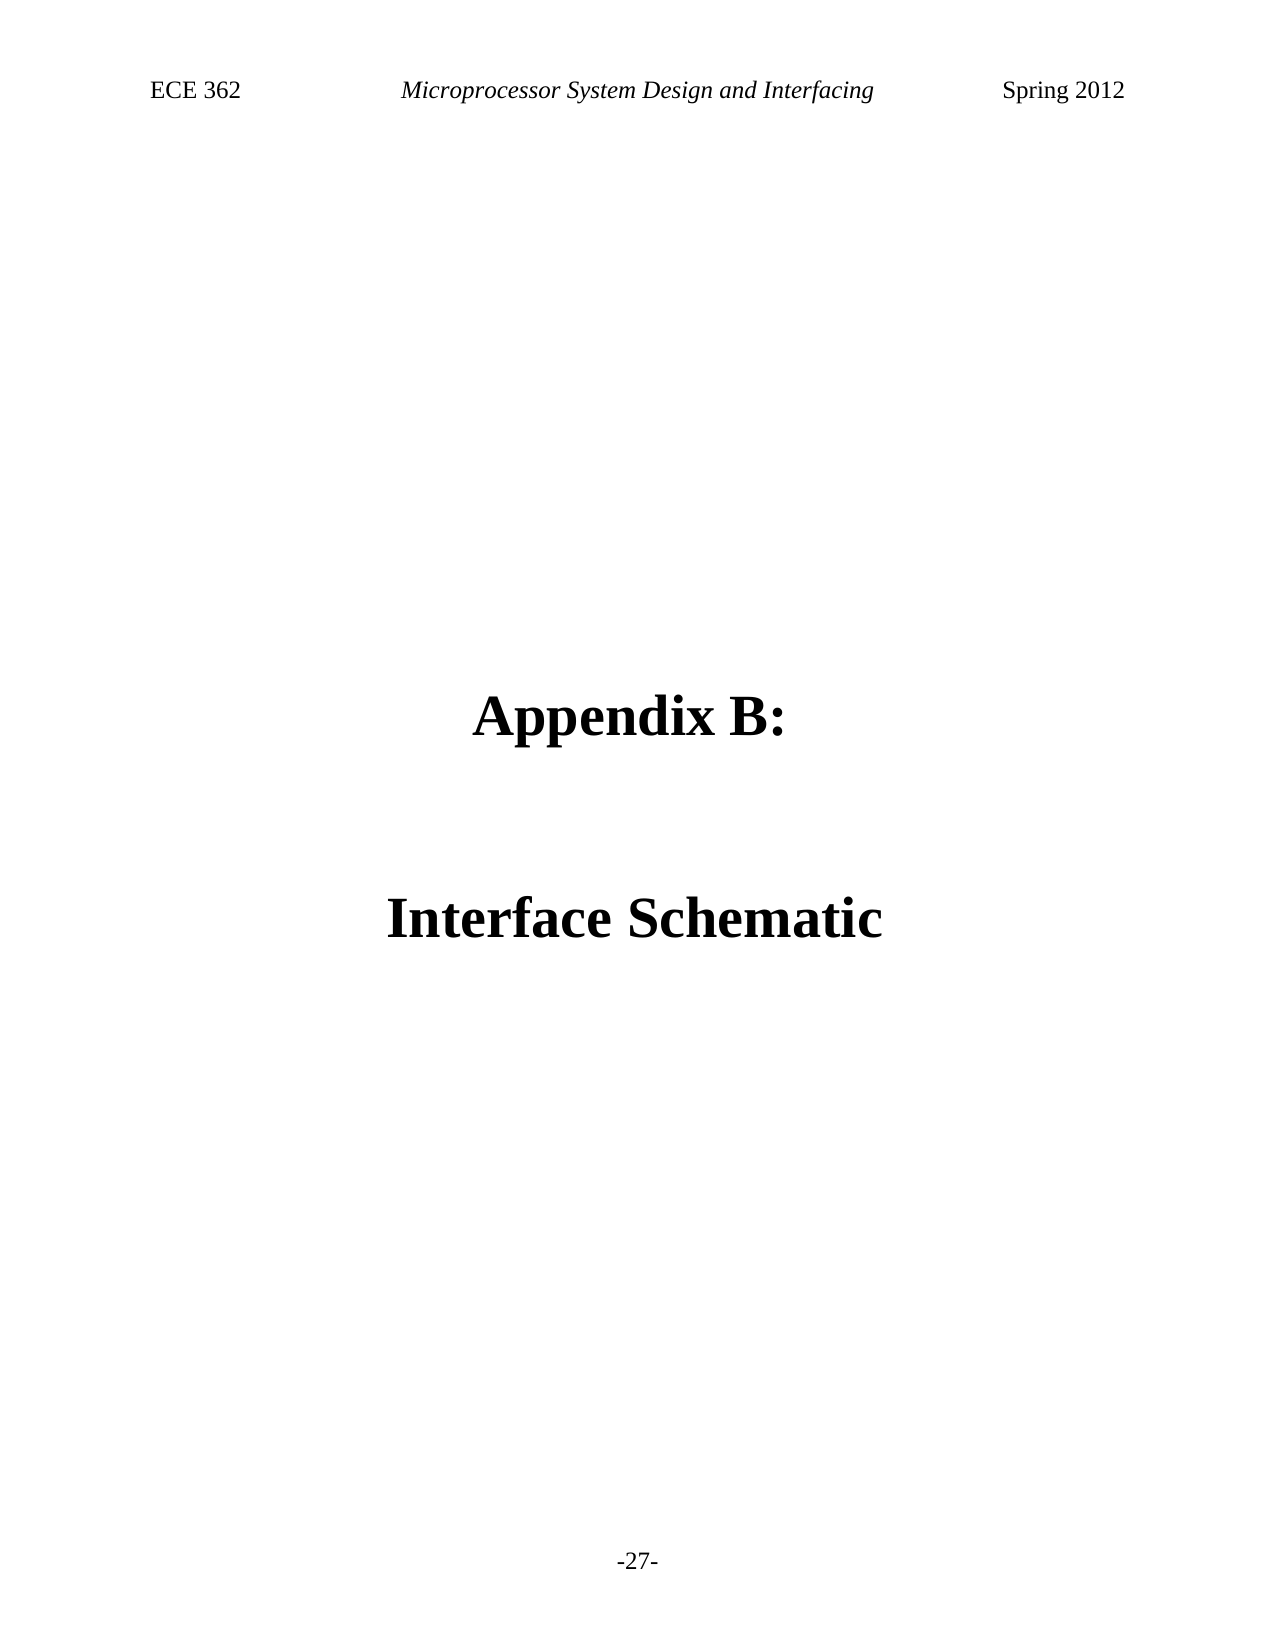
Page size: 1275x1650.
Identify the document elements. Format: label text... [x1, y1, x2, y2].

text Interface Schematic [150, 882, 1125, 949]
text Appendix B: [150, 681, 1125, 748]
